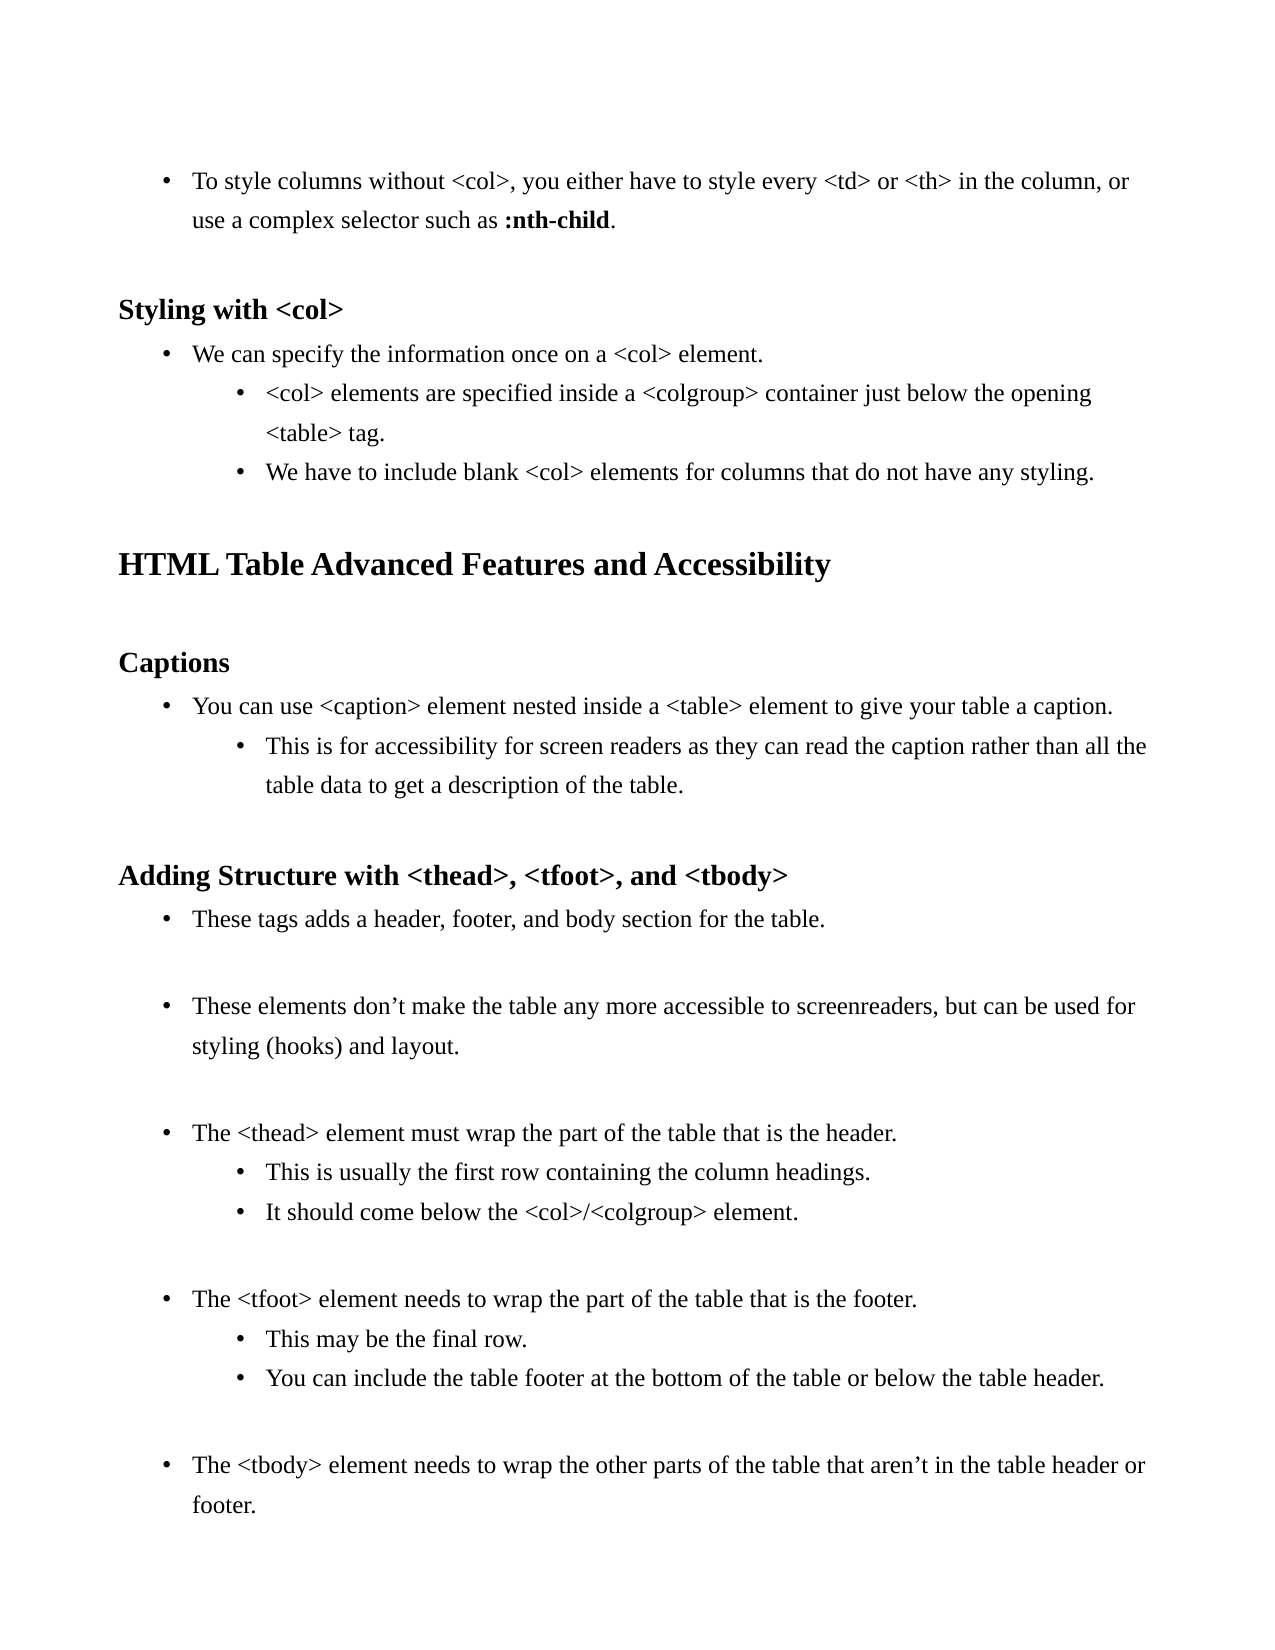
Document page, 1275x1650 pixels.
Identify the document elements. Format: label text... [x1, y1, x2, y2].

list The <thead> element must wrap the part of the table that is the header. [162, 1118, 1157, 1147]
text Adding Structure with <thead>, <tfoot>, and <tbody> [118, 858, 1157, 891]
list <col> elements are specified inside a <colgroup> container just below the opening <table> tag. [236, 378, 1157, 447]
text Styling with <col> [118, 292, 1157, 326]
list This may be the final row. [236, 1324, 1157, 1353]
list It should come below the <col>/<colgroup> element. [236, 1197, 1157, 1226]
text HTML Table Advanced Features and Accessibility [118, 545, 1157, 583]
list These tags adds a header, footer, and body section for the table. [162, 904, 1157, 933]
list These elements don’t make the table any more accessible to screenreaders, but can be used for styling (hooks) and layout. [162, 991, 1157, 1059]
list This is for accessibility for screen readers as they can read the caption rather than all the table data to get a description of the table. [236, 731, 1157, 799]
list You can include the table footer at the bottom of the table or below the table header. [236, 1363, 1157, 1392]
list This is usually the first row containing the column headings. [236, 1157, 1157, 1186]
list We have to include blank <col> elements for columns that do not have any styling. [236, 457, 1157, 486]
list The <tfoot> element needs to wrap the part of the table that is the footer. [162, 1284, 1157, 1313]
text Captions [118, 645, 1157, 679]
list To style columns without <col>, you either have to style every <td> or <th> in the column, or use a complex selector such as :nth-child. [162, 166, 1157, 234]
list We can specify the information once on a <col> element. [162, 339, 1157, 367]
list The <tbody> element needs to wrap the other parts of the table that aren’t in the table header or footer. [162, 1451, 1157, 1519]
list You can use <caption> element nested inside a <table> element to give your table a caption. [162, 691, 1157, 720]
